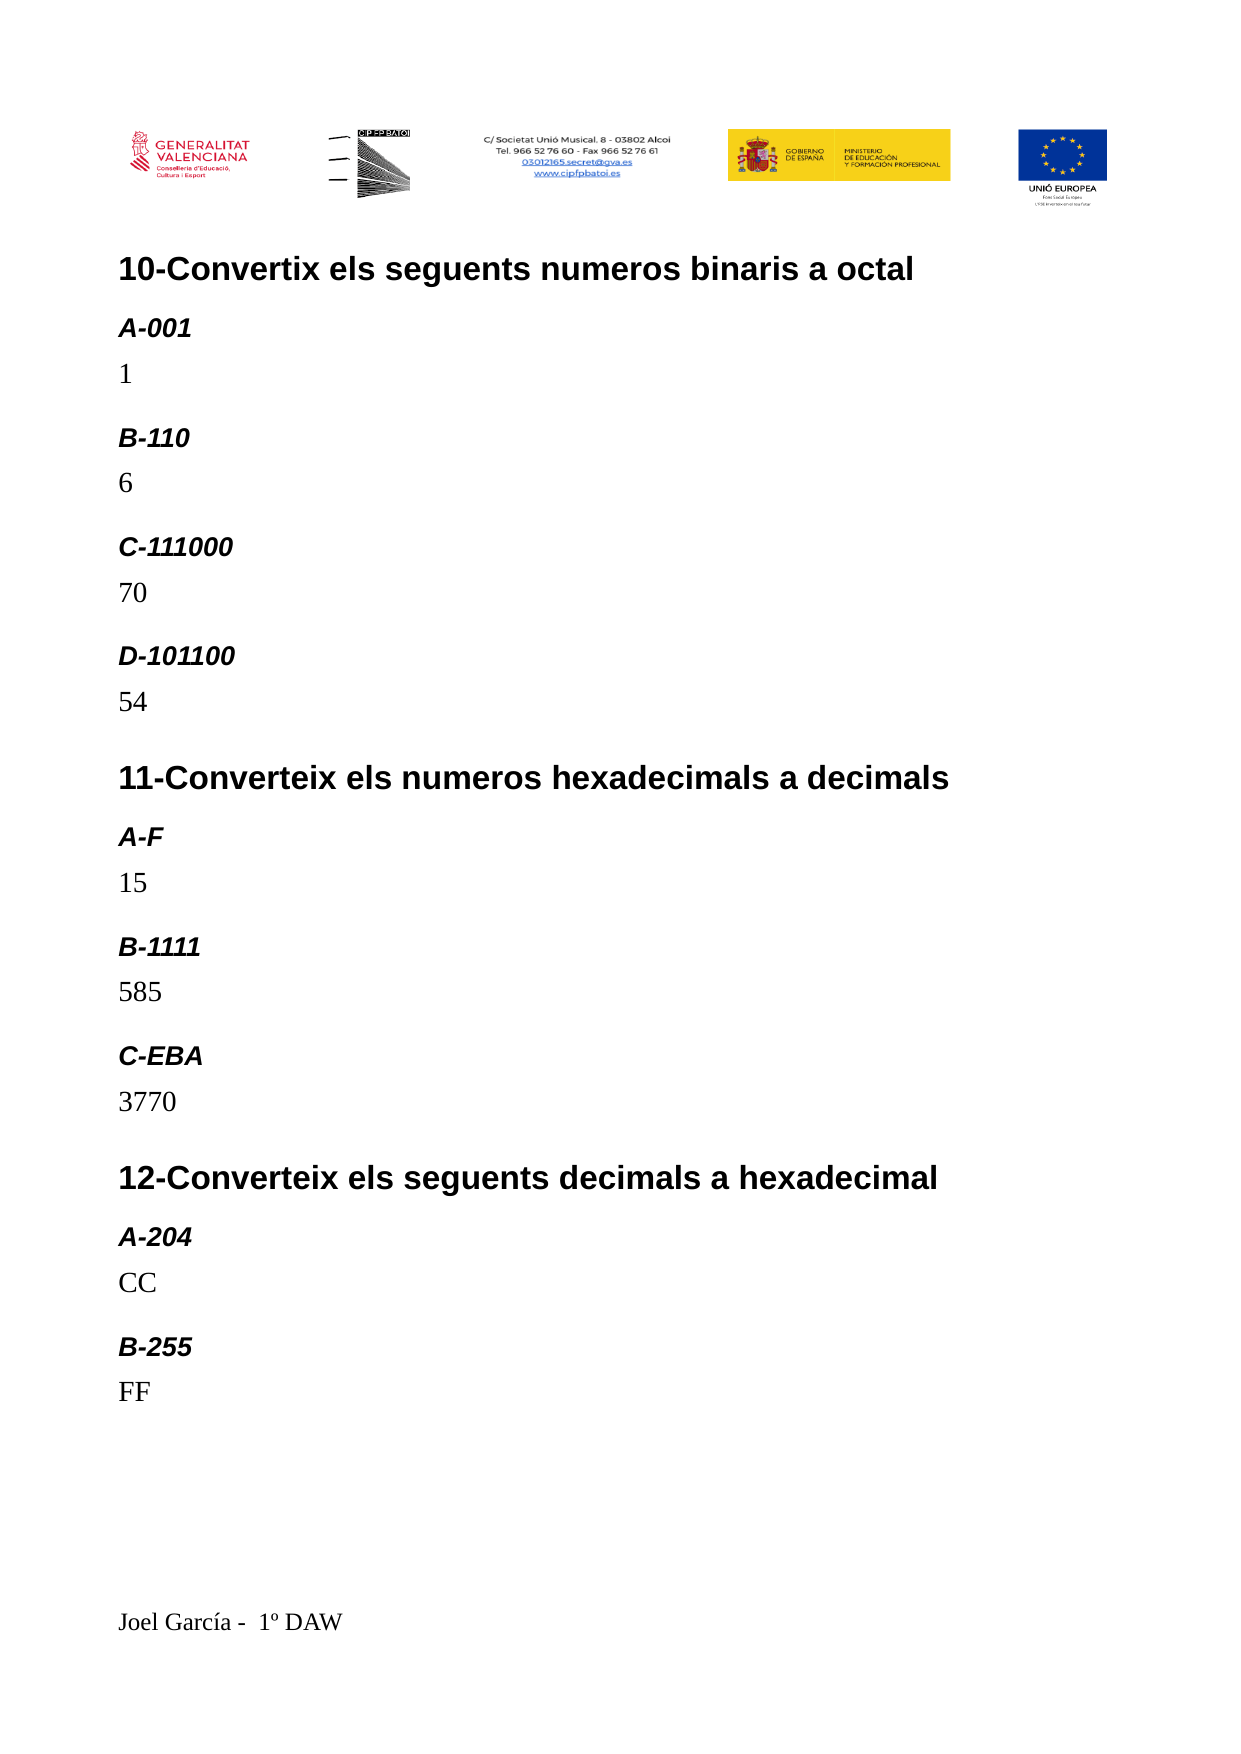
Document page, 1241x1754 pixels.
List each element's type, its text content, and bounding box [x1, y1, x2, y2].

text 15 [118, 865, 1122, 899]
subtitle 12-Converteix els seguents decimals a hexadecimal [118, 1158, 1122, 1196]
text 6 [118, 465, 1122, 499]
text 70 [118, 575, 1122, 608]
subtitle B-110 [118, 422, 1122, 453]
subtitle B-255 [118, 1331, 1122, 1362]
text FF [118, 1374, 1122, 1408]
subtitle C-111000 [118, 531, 1122, 562]
subtitle B-1111 [118, 931, 1122, 962]
subtitle A-204 [118, 1221, 1122, 1253]
subtitle 11-Converteix els numeros hexadecimals a decimals [118, 758, 1122, 796]
text 3770 [118, 1084, 1122, 1117]
text 54 [118, 684, 1122, 718]
text CC [118, 1265, 1122, 1299]
text 1 [118, 356, 1122, 389]
subtitle C-EBA [118, 1040, 1122, 1071]
text 585 [118, 974, 1122, 1008]
subtitle D-101100 [118, 640, 1122, 672]
subtitle 10-Convertix els seguents numeros binaris a octal [118, 249, 1122, 287]
subtitle A-F [118, 821, 1122, 853]
subtitle A-001 [118, 312, 1122, 343]
picture [118, 118, 1118, 209]
